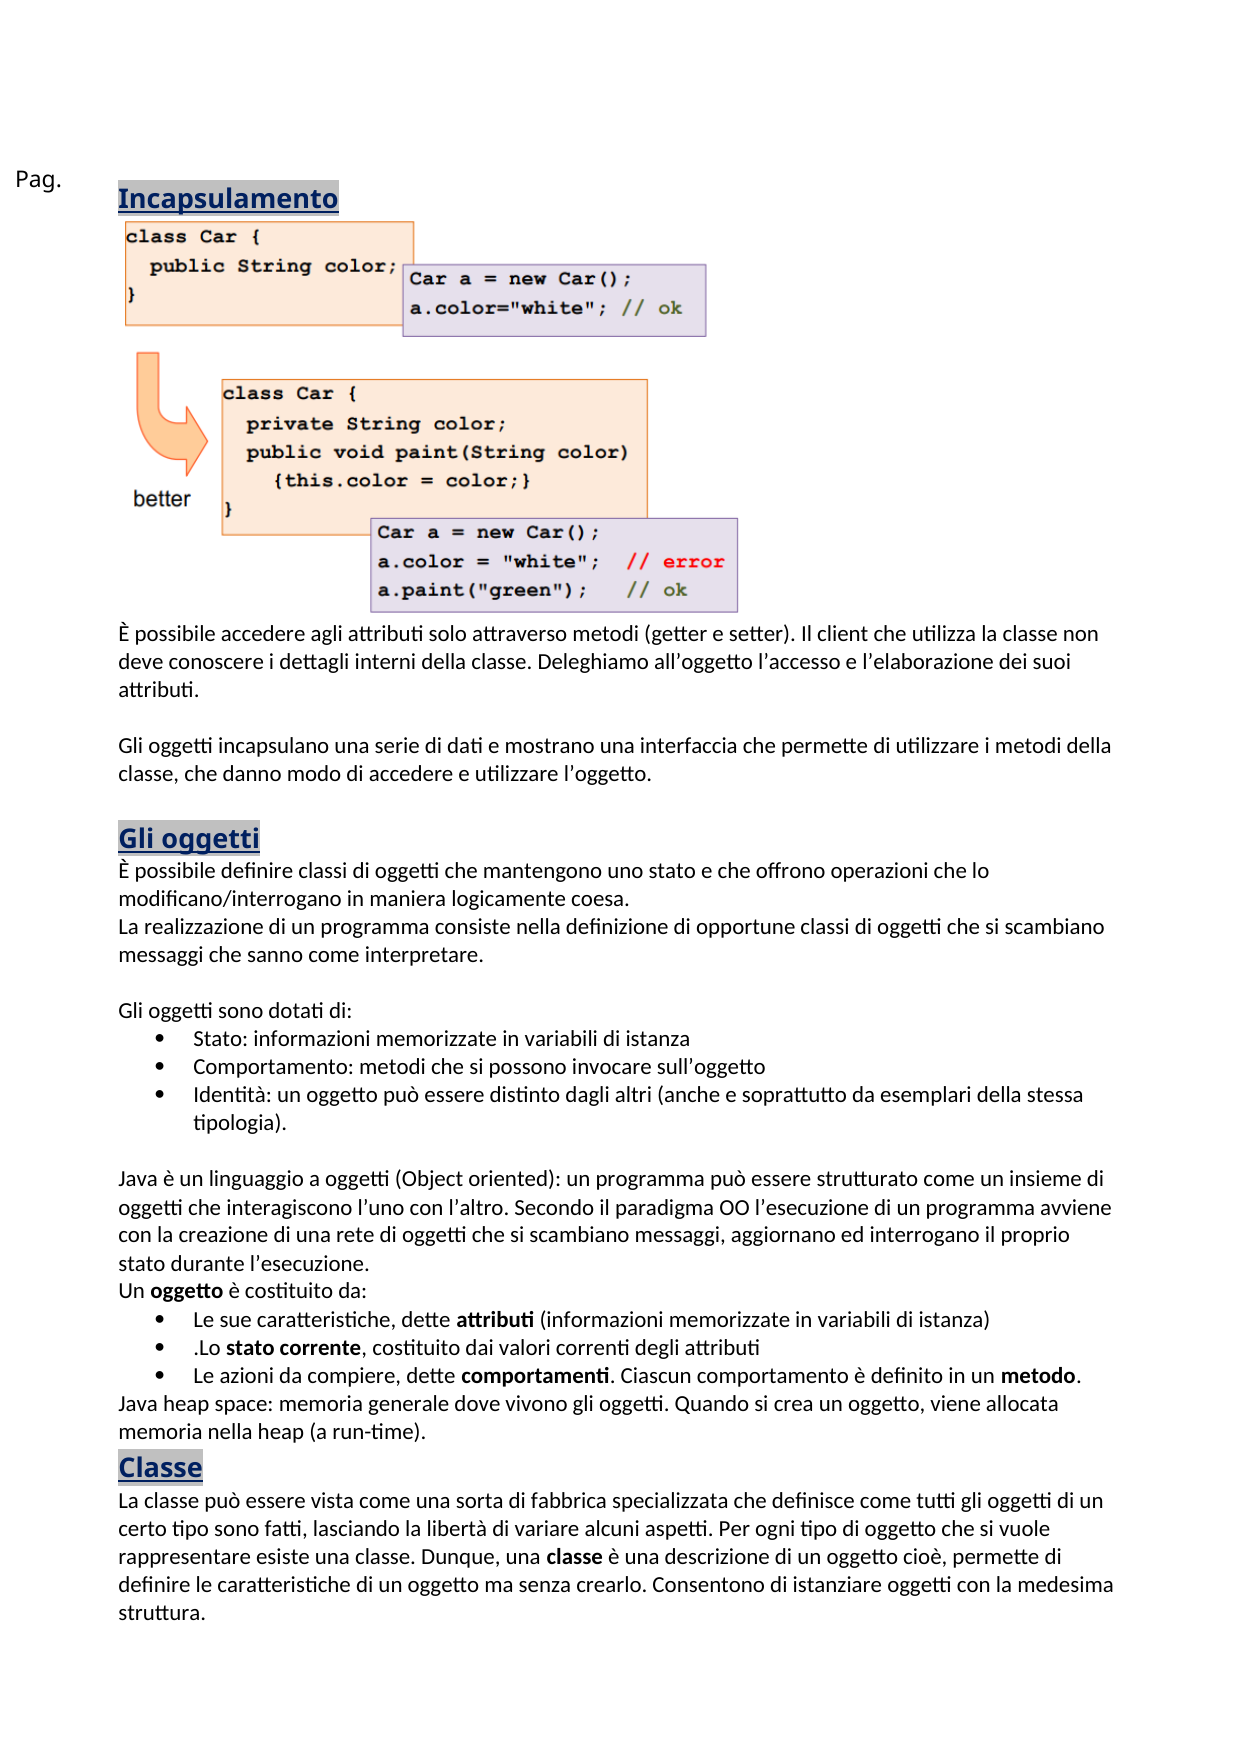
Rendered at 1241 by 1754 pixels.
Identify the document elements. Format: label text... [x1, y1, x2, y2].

list Stato: informazioni memorizzate in variabili di istanza [156, 1024, 1122, 1052]
text Gli oggetti incapsulano una serie di dati e mostrano una interfaccia che permette di utilizzare i metodi della classe, che danno modo di accedere e utilizzare l’oggetto. [118, 731, 1122, 787]
list Le azioni da compiere, dette comportamenti. Ciascun comportamento è definito in un metodo. [156, 1361, 1122, 1389]
list Identità: un oggetto può essere distinto dagli altri (anche e soprattutto da esemplari della stessa tipologia). [156, 1081, 1122, 1137]
text È possibile definire classi di oggetti che mantengono uno stato e che offrono operazioni che lo modificano/interrogano in maniera logicamente coesa. [118, 856, 1122, 912]
text Un oggetto è costituito da: [118, 1277, 1122, 1305]
list Comportamento: metodi che si possono invocare sull’oggetto [156, 1052, 1122, 1081]
subtitle Gli oggetti [118, 819, 1122, 856]
text Java heap space: memoria generale dove vivono gli oggetti. Quando si crea un oggetto, viene allocata memoria nella heap (a run-time). [118, 1389, 1122, 1445]
text Gli oggetti sono dotati di: [118, 996, 1122, 1024]
list .Lo stato corrente, costituito dai valori correnti degli attributi [156, 1333, 1122, 1361]
text È possibile accedere agli attributi solo attraverso metodi (getter e setter). Il client che utilizza la classe non deve conoscere i dettagli interni della classe. Deleghiamo all’oggetto l’accesso e l’elaborazione dei suoi attributi. [118, 619, 1122, 703]
text La realizzazione di un programma consiste nella definizione di opportune classi di oggetti che si scambiano messaggi che sanno come interpretare. [118, 912, 1122, 968]
text La classe può essere vista come una sorta di fabbrica specializzata che definisce come tutti gli oggetti di un certo tipo sono fatti, lasciando la libertà di variare alcuni aspetti. Per ogni tipo di oggetto che si vuole rappresentare esiste una classe. Dunque, una classe è una descrizione di un oggetto cioè, permette di definire le caratteristiche di un oggetto ma senza crearlo. Consentono di istanziare oggetti con la medesima struttura. [118, 1486, 1122, 1626]
subtitle Incapsulamento [118, 180, 1122, 217]
subtitle Classe [118, 1449, 1122, 1486]
text Java è un linguaggio a oggetti (Object oriented): un programma può essere strutturato come un insieme di oggetti che interagiscono l’uno con l’altro. Secondo il paradigma OO l’esecuzione di un programma avviene con la creazione di una rete di oggetti che si scambiano messaggi, aggiornano ed interrogano il proprio stato durante l’esecuzione. [118, 1164, 1122, 1277]
list Le sue caratteristiche, dette attributi (informazioni memorizzate in variabili di istanza) [156, 1305, 1122, 1333]
